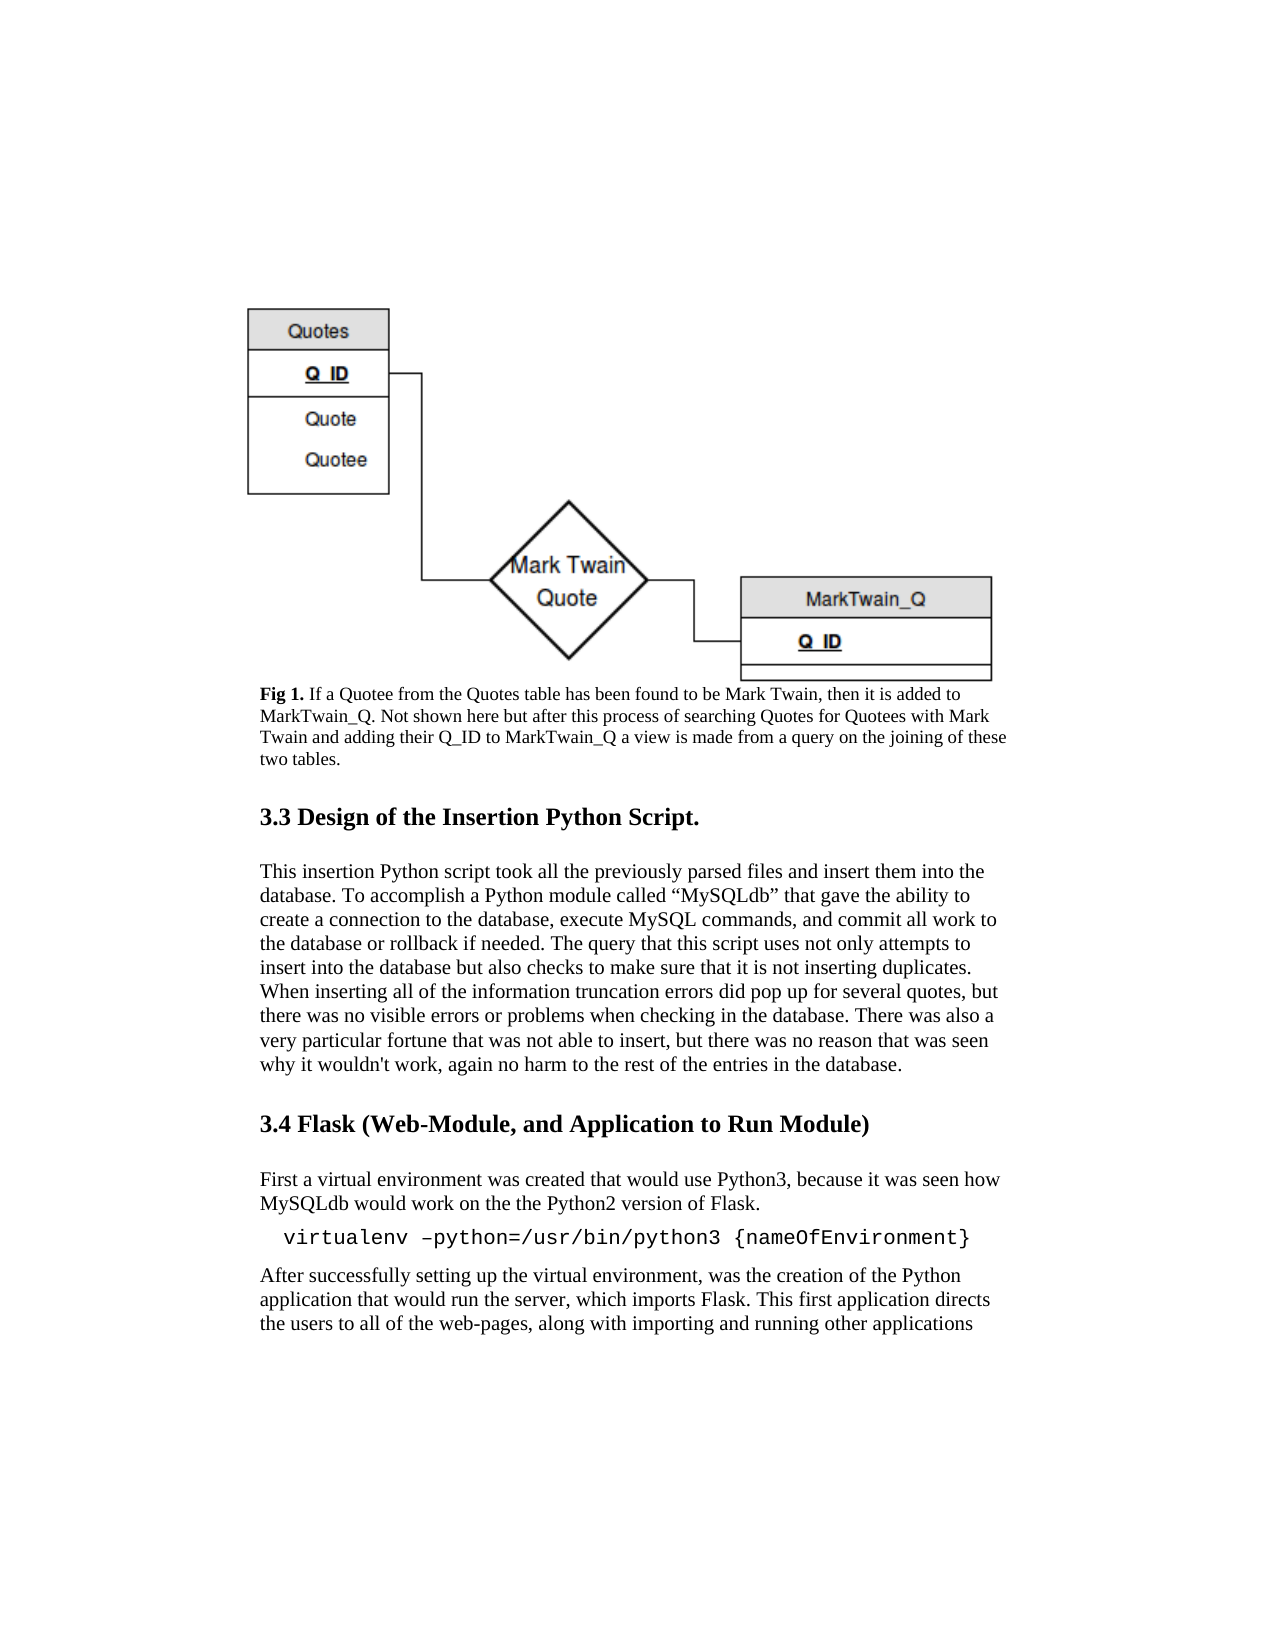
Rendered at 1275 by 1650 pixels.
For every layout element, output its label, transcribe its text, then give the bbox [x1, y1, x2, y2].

text virtualenv –python=/usr/bin/python3 {nameOfEnvironment} [283, 1227, 1016, 1251]
text After successfully setting up the virtual environment, was the creation of the Python application that would run the server, which imports Flask. This first application directs the users to all of the web-pages, along with importing and running other applications [259, 1263, 1016, 1335]
subtitle 3.4 Flask (Web-Module, and Application to Run Module) [259, 1109, 1016, 1138]
text 3.3 Design of the Insertion Python Script. [259, 802, 1016, 830]
text This insertion Python script took all the previously parsed files and insert them into the database. To accomplish a Python module called “MySQLdb” that gave the ability to create a connection to the database, execute MySQL commands, and commit all work to the database or rollback if needed. The query that this script uses not only attempts to insert into the database but also checks to make sure that it is not inserting duplicates. When inserting all of the information truncation errors did pop up for several quotes, but there was no visible errors or problems when checking in the database. There was also a very particular fortune that was not able to insert, but there was no reason that was seen why it wouldn't work, again no harm to the rest of the entries in the database. [259, 859, 1016, 1076]
text Fig 1. If a Quotee from the Quotes table has been found to be Mark Twain, then it is added to MarkTwain_Q. Not shown here but after this process of searching Quotes for Quotees with Mark Twain and adding their Q_ID to MarkTwain_Q a view is made from a query on the joining of these two tables. [259, 307, 1016, 769]
text First a virtual environment was created that would use Python3, because it was seen how MySQLdb would work on the the Python2 version of Flask. [259, 1166, 1016, 1214]
